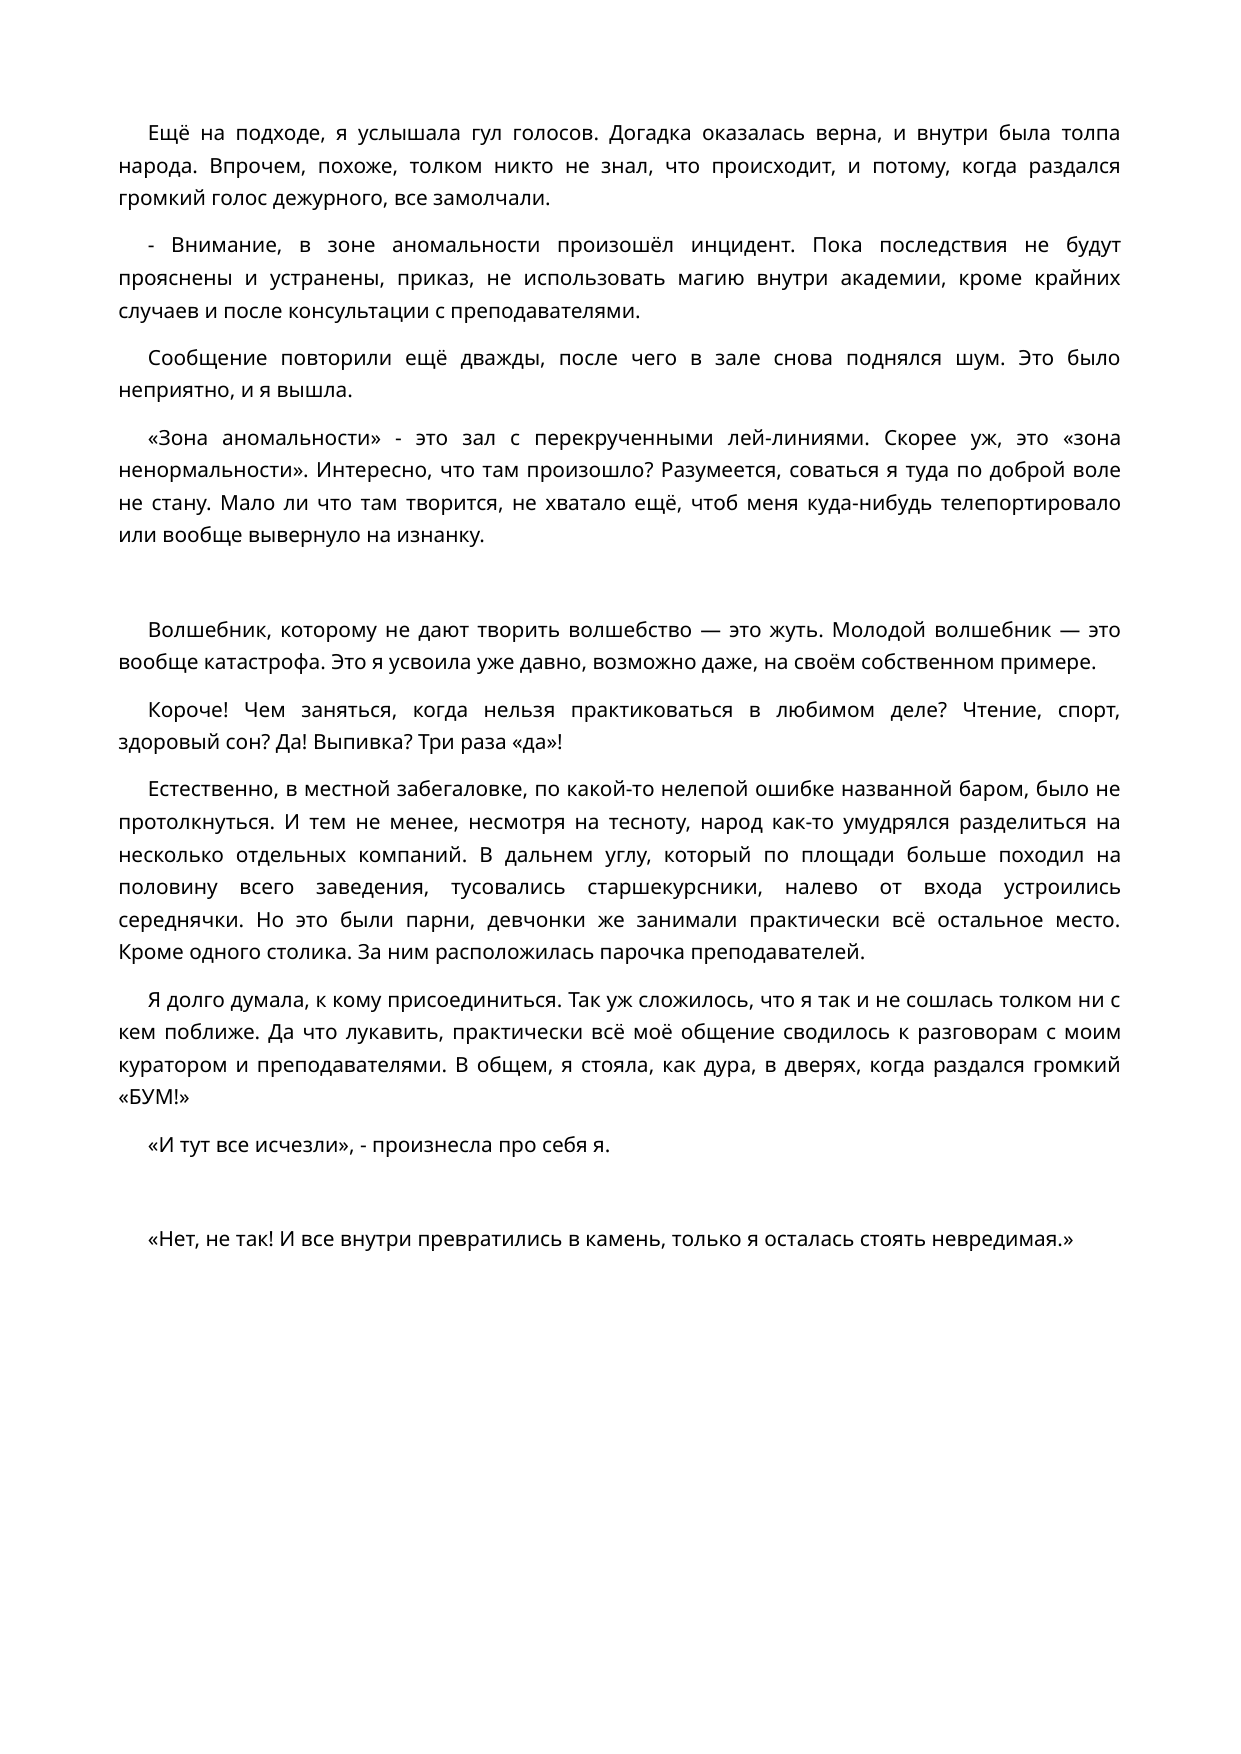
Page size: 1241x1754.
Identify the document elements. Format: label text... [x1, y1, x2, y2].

text «Зона аномальности» - это зал с перекрученными лей-линиями. Скорее уж, это «зона ненормальности». Интересно, что там произошло? Разумеется, соваться я туда по доброй воле не стану. Мало ли что там творится, не хватало ещё, чтоб меня куда-нибудь телепортировало или вообще вывернуло на изнанку. [118, 423, 1122, 549]
text Естественно, в местной забегаловке, по какой-то нелепой ошибке названной баром, было не протолкнуться. И тем не менее, несмотря на тесноту, народ как-то умудрялся разделиться на несколько отдельных компаний. В дальнем углу, который по площади больше походил на половину всего заведения, тусовались старшекурсники, налево от входа устроились середнячки. Но это были парни, девчонки же занимали практически всё остальное место. Кроме одного столика. За ним расположилась парочка преподавателей. [118, 774, 1122, 966]
text Волшебник, которому не дают творить волшебство — это жуть. Молодой волшебник — это вообще катастрофа. Это я усвоила уже давно, возможно даже, на своём собственном примере. [118, 615, 1122, 676]
text Короче! Чем заняться, когда нельзя практиковаться в любимом деле? Чтение, спорт, здоровый сон? Да! Выпивка? Три раза «да»! [118, 695, 1122, 756]
text Сообщение повторили ещё дважды, после чего в зале снова поднялся шум. Это было неприятно, и я вышла. [118, 343, 1122, 404]
text Ещё на подходе, я услышала гул голосов. Догадка оказалась верна, и внутри была толпа народа. Впрочем, похоже, толком никто не знал, что происходит, и потому, когда раздался громкий голос дежурного, все замолчали. [118, 118, 1122, 212]
text Я долго думала, к кому присоединиться. Так уж сложилось, что я так и не сошлась толком ни с кем поближе. Да что лукавить, практически всё моё общение сводилось к разговорам с моим куратором и преподавателями. В общем, я стояла, как дура, в дверях, когда раздался громкий «БУМ!» [118, 985, 1122, 1111]
text «И тут все исчезли», - произнесла про себя я. [118, 1130, 1122, 1158]
text - Внимание, в зоне аномальности произошёл инцидент. Пока последствия не будут прояснены и устранены, приказ, не использовать магию внутри академии, кроме крайних случаев и после консультации с преподавателями. [118, 231, 1122, 324]
text «Нет, не так! И все внутри превратились в камень, только я осталась стоять невредимая.» [118, 1224, 1122, 1252]
